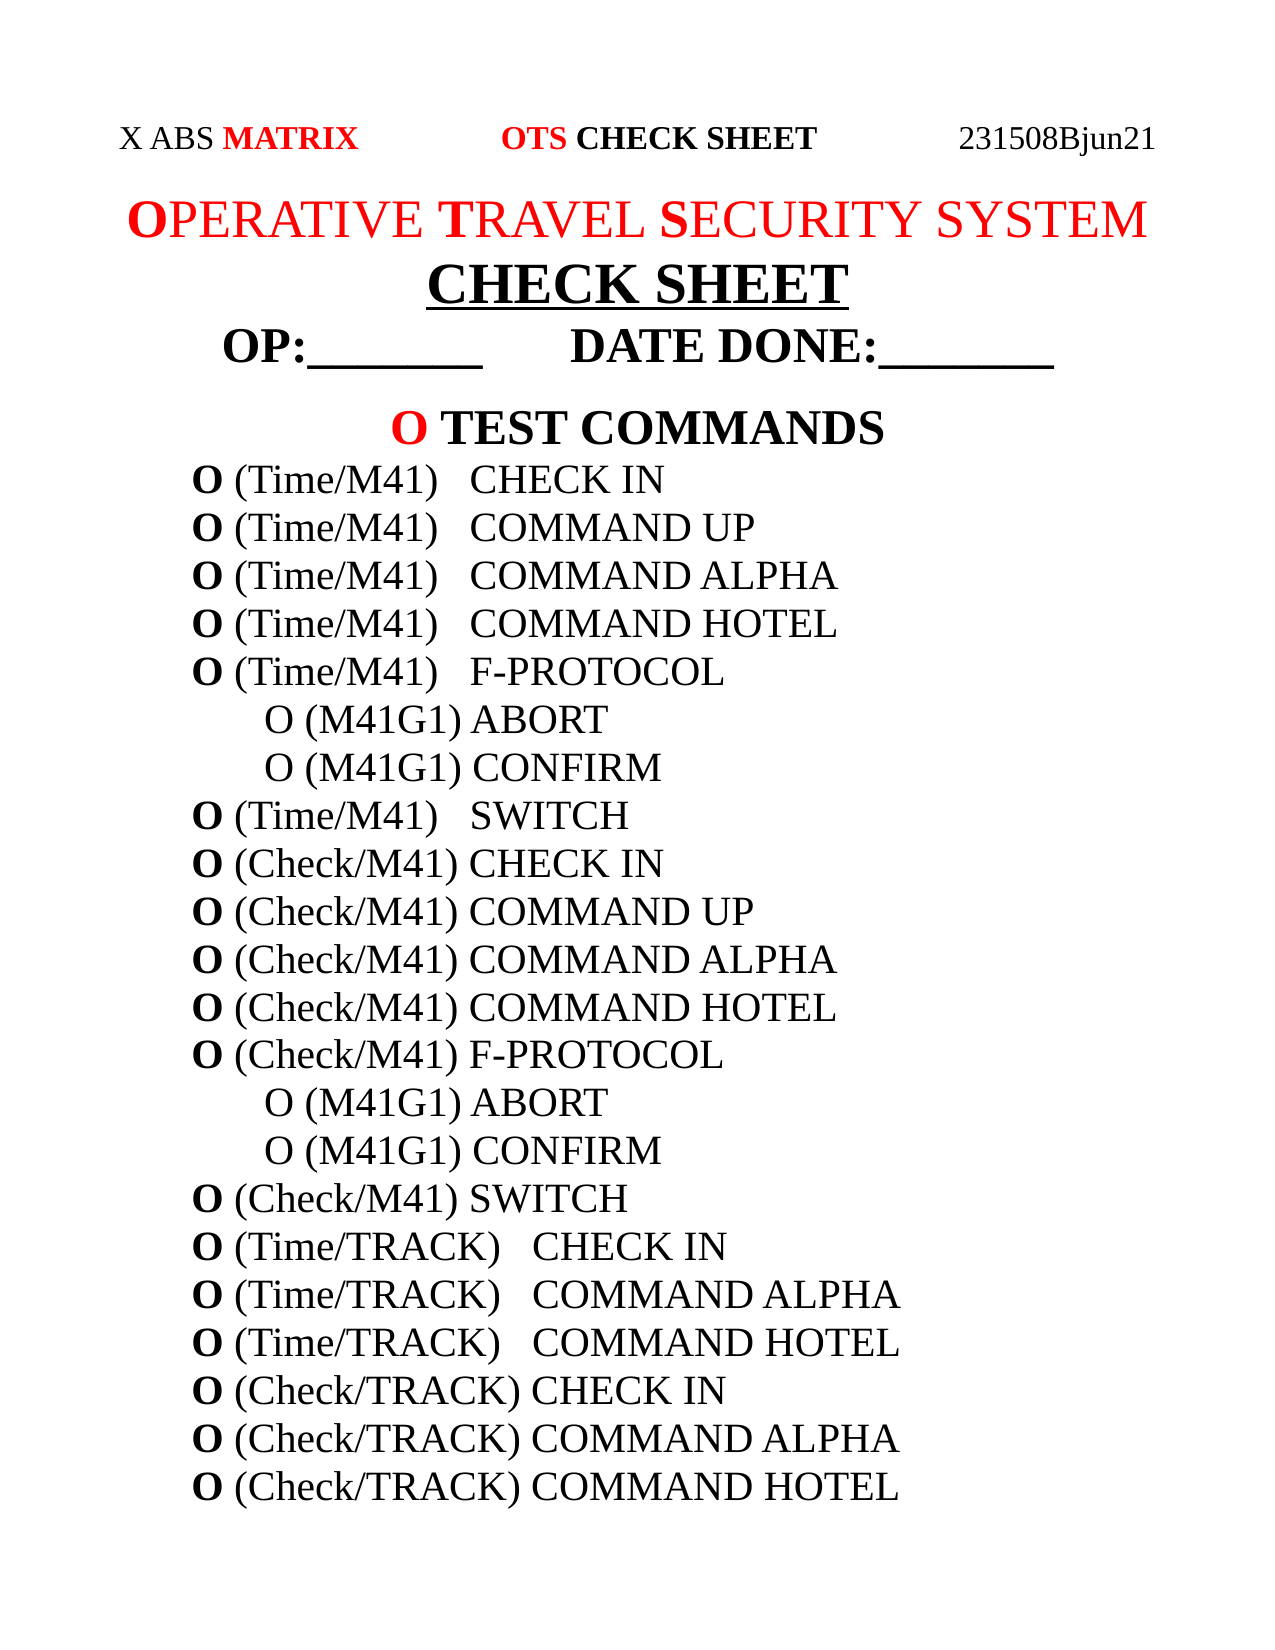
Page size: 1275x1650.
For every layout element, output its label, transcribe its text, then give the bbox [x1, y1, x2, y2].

text O (Check/M41) COMMAND HOTEL [118, 982, 1157, 1030]
text O (Check/M41) F-PROTOCOL [118, 1030, 1157, 1078]
text O TEST COMMANDS [118, 397, 1157, 455]
text O (Check/TRACK) COMMAND HOTEL [118, 1461, 1157, 1509]
text O (Time/M41) SWITCH [118, 790, 1157, 838]
text CHECK SHEET [118, 249, 1157, 316]
text O (Time/M41) COMMAND HOTEL [118, 599, 1157, 647]
text OP:_______ DATE DONE:_______ [118, 316, 1157, 373]
text O (M41G1) ABORT [118, 1078, 1157, 1126]
text O (M41G1) ABORT [118, 694, 1157, 742]
text O (Time/M41) CHECK IN [118, 455, 1157, 503]
text O (Check/M41) COMMAND ALPHA [118, 934, 1157, 982]
text O (Time/M41) COMMAND ALPHA [118, 551, 1157, 599]
text O (Check/M41) CHECK IN [118, 838, 1157, 886]
text O (Time/M41) F-PROTOCOL [118, 647, 1157, 694]
text O (Check/TRACK) CHECK IN [118, 1365, 1157, 1413]
text O (Time/TRACK) COMMAND HOTEL [118, 1317, 1157, 1365]
text O (Time/TRACK) COMMAND ALPHA [118, 1269, 1157, 1317]
text O (M41G1) CONFIRM [118, 742, 1157, 790]
text O (Time/M41) COMMAND UP [118, 503, 1157, 551]
text O (Check/M41) SWITCH [118, 1174, 1157, 1222]
text OPERATIVE TRAVEL SECURITY SYSTEM [118, 186, 1157, 249]
text O (Time/TRACK) CHECK IN [118, 1222, 1157, 1269]
text O (Check/M41) COMMAND UP [118, 886, 1157, 934]
text O (M41G1) CONFIRM [118, 1126, 1157, 1174]
text O (Check/TRACK) COMMAND ALPHA [118, 1413, 1157, 1461]
